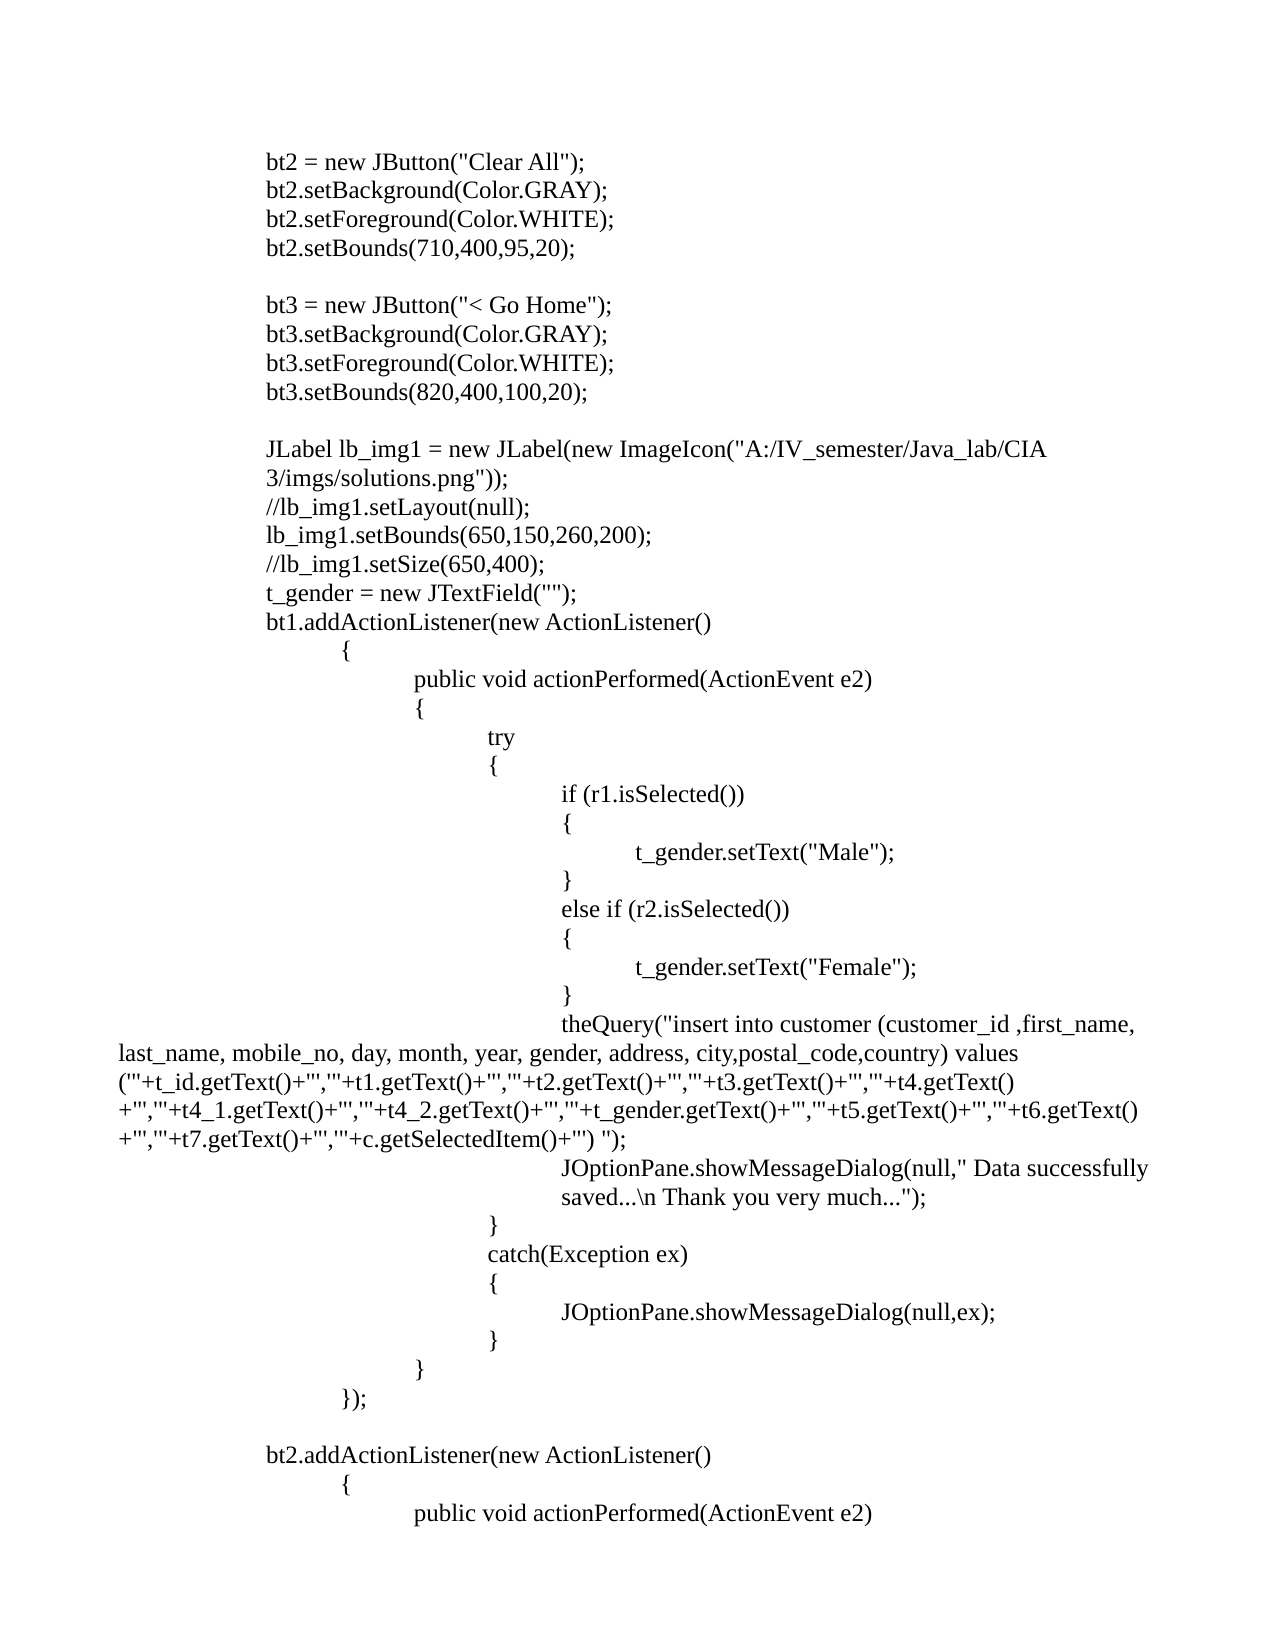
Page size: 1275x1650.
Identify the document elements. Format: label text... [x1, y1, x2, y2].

text { [118, 636, 1157, 664]
text t_gender = new JTextField(""); [118, 578, 1157, 607]
text t_gender.setText("Male"); [118, 837, 1157, 866]
text bt1.addActionListener(new ActionListener() [118, 607, 1157, 636]
text else if (r2.isSelected()) [118, 894, 1157, 923]
text { [118, 1469, 1157, 1498]
text JLabel lb_img1 = new JLabel(new ImageIcon("A:/IV_semester/Java_lab/CIA 3/imgs/solutions.png")); [118, 434, 1157, 492]
text { [118, 693, 1157, 722]
text JOptionPane.showMessageDialog(null,ex); [118, 1297, 1157, 1326]
text public void actionPerformed(ActionEvent e2) [118, 664, 1157, 693]
text bt3 = new JButton("< Go Home"); [118, 291, 1157, 319]
text { [118, 808, 1157, 837]
text theQuery("insert into customer (customer_id ,first_name, last_name, mobile_no, day, month, year, gender, address, city,postal_code,country) values ('"+t_id.getText()+"','"+t1.getText()+"','"+t2.getText()+"','"+t3.getText()+"','"+t4.getText()+"','"+t4_1.getText()+"','"+t4_2.getText()+"','"+t_gender.getText()+"','"+t5.getText()+"','"+t6.getText()+"','"+t7.getText()+"','"+c.getSelectedItem()+"') "); [118, 1009, 1157, 1153]
text bt2.addActionListener(new ActionListener() [118, 1441, 1157, 1469]
text bt3.setForeground(Color.WHITE); [118, 348, 1157, 377]
text } [118, 1326, 1157, 1354]
text JOptionPane.showMessageDialog(null," Data successfully saved...\n Thank you very much..."); [118, 1153, 1157, 1211]
text } [118, 981, 1157, 1009]
text } [118, 1211, 1157, 1239]
text bt3.setBounds(820,400,100,20); [118, 377, 1157, 406]
text }); [118, 1383, 1157, 1412]
text { [118, 1268, 1157, 1297]
text t_gender.setText("Female"); [118, 952, 1157, 981]
text catch(Exception ex) [118, 1239, 1157, 1268]
text if (r1.isSelected()) [118, 779, 1157, 808]
text bt2.setBackground(Color.GRAY); [118, 176, 1157, 204]
text bt2.setForeground(Color.WHITE); [118, 204, 1157, 233]
text bt2.setBounds(710,400,95,20); [118, 233, 1157, 262]
text } [118, 1354, 1157, 1383]
text try [118, 722, 1157, 751]
text public void actionPerformed(ActionEvent e2) [118, 1498, 1157, 1527]
text { [118, 923, 1157, 952]
text } [118, 866, 1157, 894]
text lb_img1.setBounds(650,150,260,200); [118, 521, 1157, 549]
text bt3.setBackground(Color.GRAY); [118, 319, 1157, 348]
text { [118, 751, 1157, 779]
text //lb_img1.setSize(650,400); [118, 549, 1157, 578]
text bt2 = new JButton("Clear All"); [118, 147, 1157, 176]
text //lb_img1.setLayout(null); [118, 492, 1157, 521]
